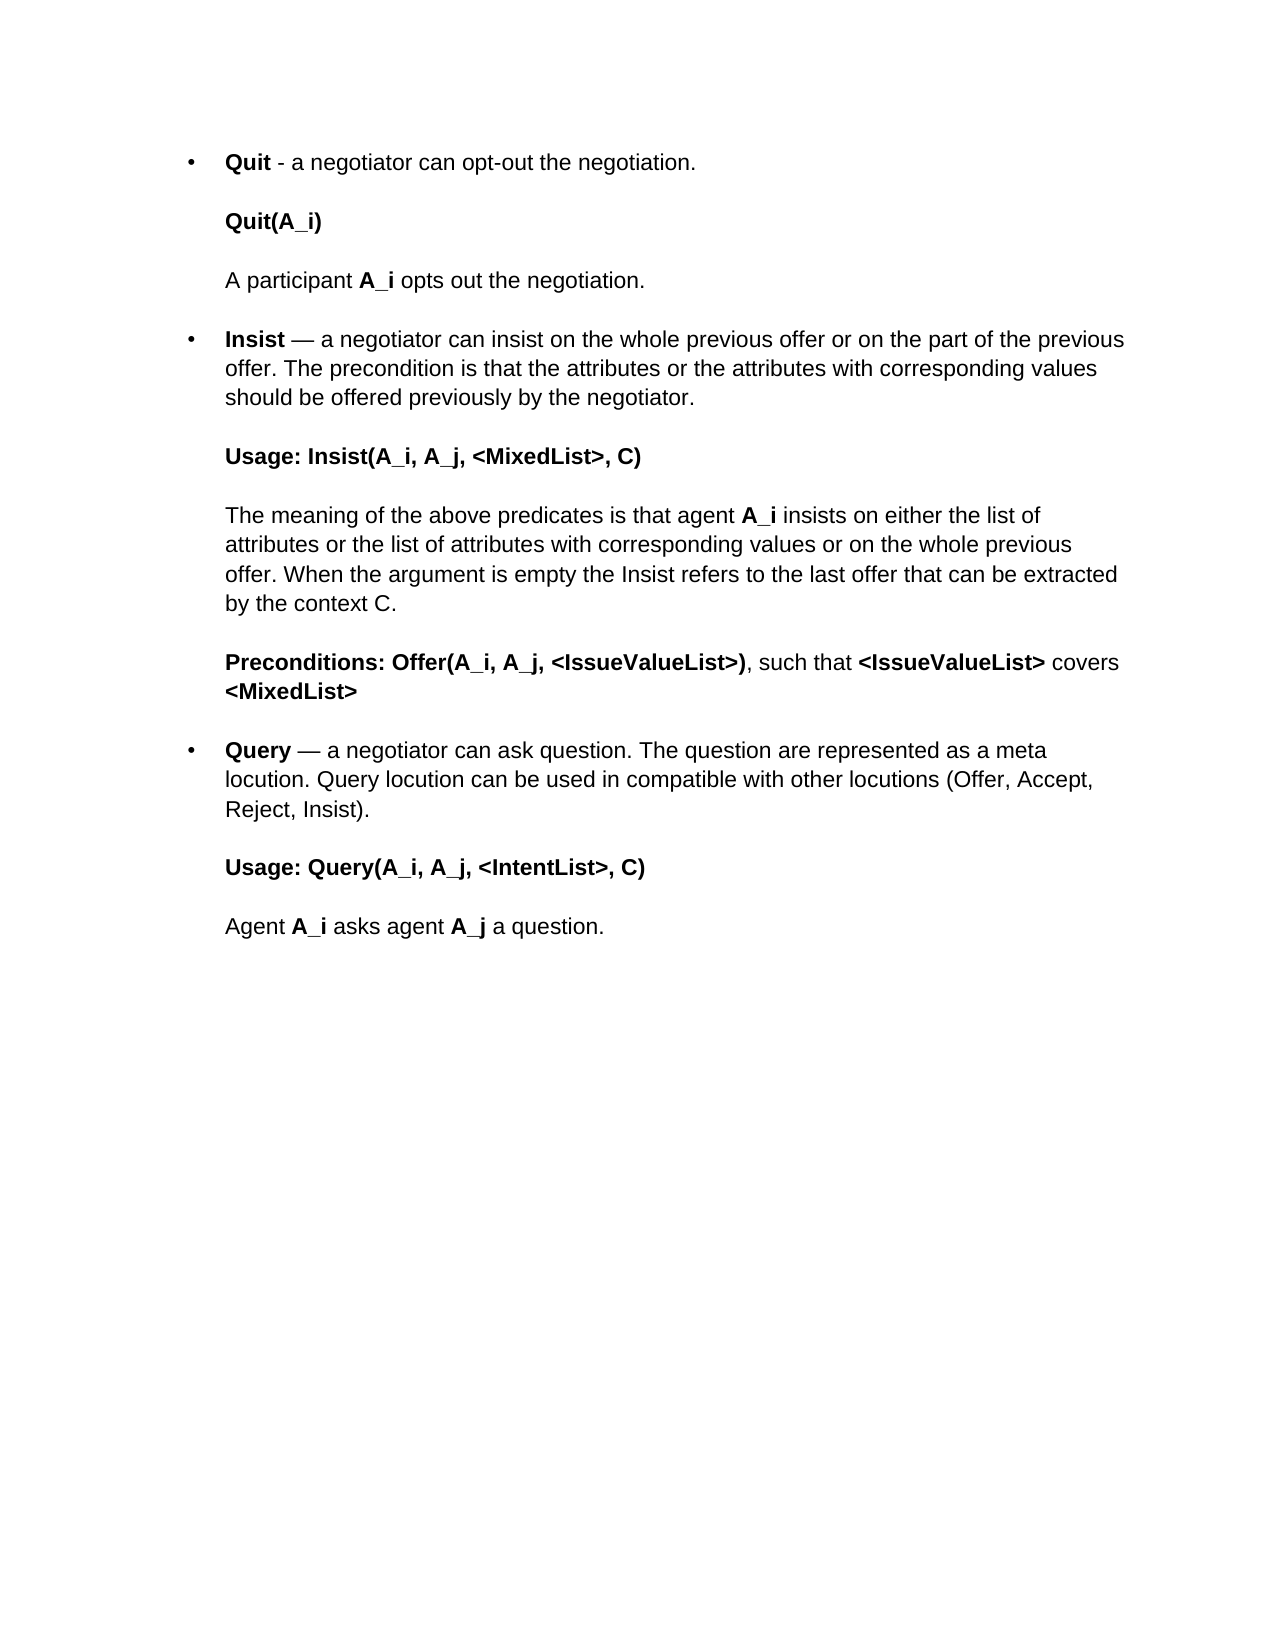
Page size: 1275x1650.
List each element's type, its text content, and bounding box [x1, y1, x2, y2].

text Usage: Query(A_i, A_j, <IntentList>, C) [150, 855, 1125, 881]
text Agent A_i asks agent A_j a question. [150, 914, 1125, 939]
list Insist — a negotiator can insist on the whole previous offer or on the part of the previous offer. The precondition is that the attributes or the attributes with corresponding values should be offered previously by the negotiator. [187, 326, 1125, 411]
list Query — a negotiator can ask question. The question are represented as a meta locution. Query locution can be used in compatible with other locutions (Offer, Accept, Reject, Insist). [187, 737, 1125, 822]
text Usage: Insist(A_i, A_j, <MixedList>, C) [150, 444, 1125, 469]
text The meaning of the above predicates is that agent A_i insists on either the list of attributes or the list of attributes with corresponding values or on the whole previous offer. When the argument is empty the Insist refers to the last offer that can be extracted by the context C. [150, 502, 1125, 616]
text A participant A_i opts out the negotiation. [150, 267, 1125, 293]
list Quit - a negotiator can opt-out the negotiation. [187, 150, 1125, 176]
text Preconditions: Offer(A_i, A_j, <IssueValueList>), such that <IssueValueList> covers <MixedList> [150, 649, 1125, 704]
text Quit(A_i) [150, 209, 1125, 234]
